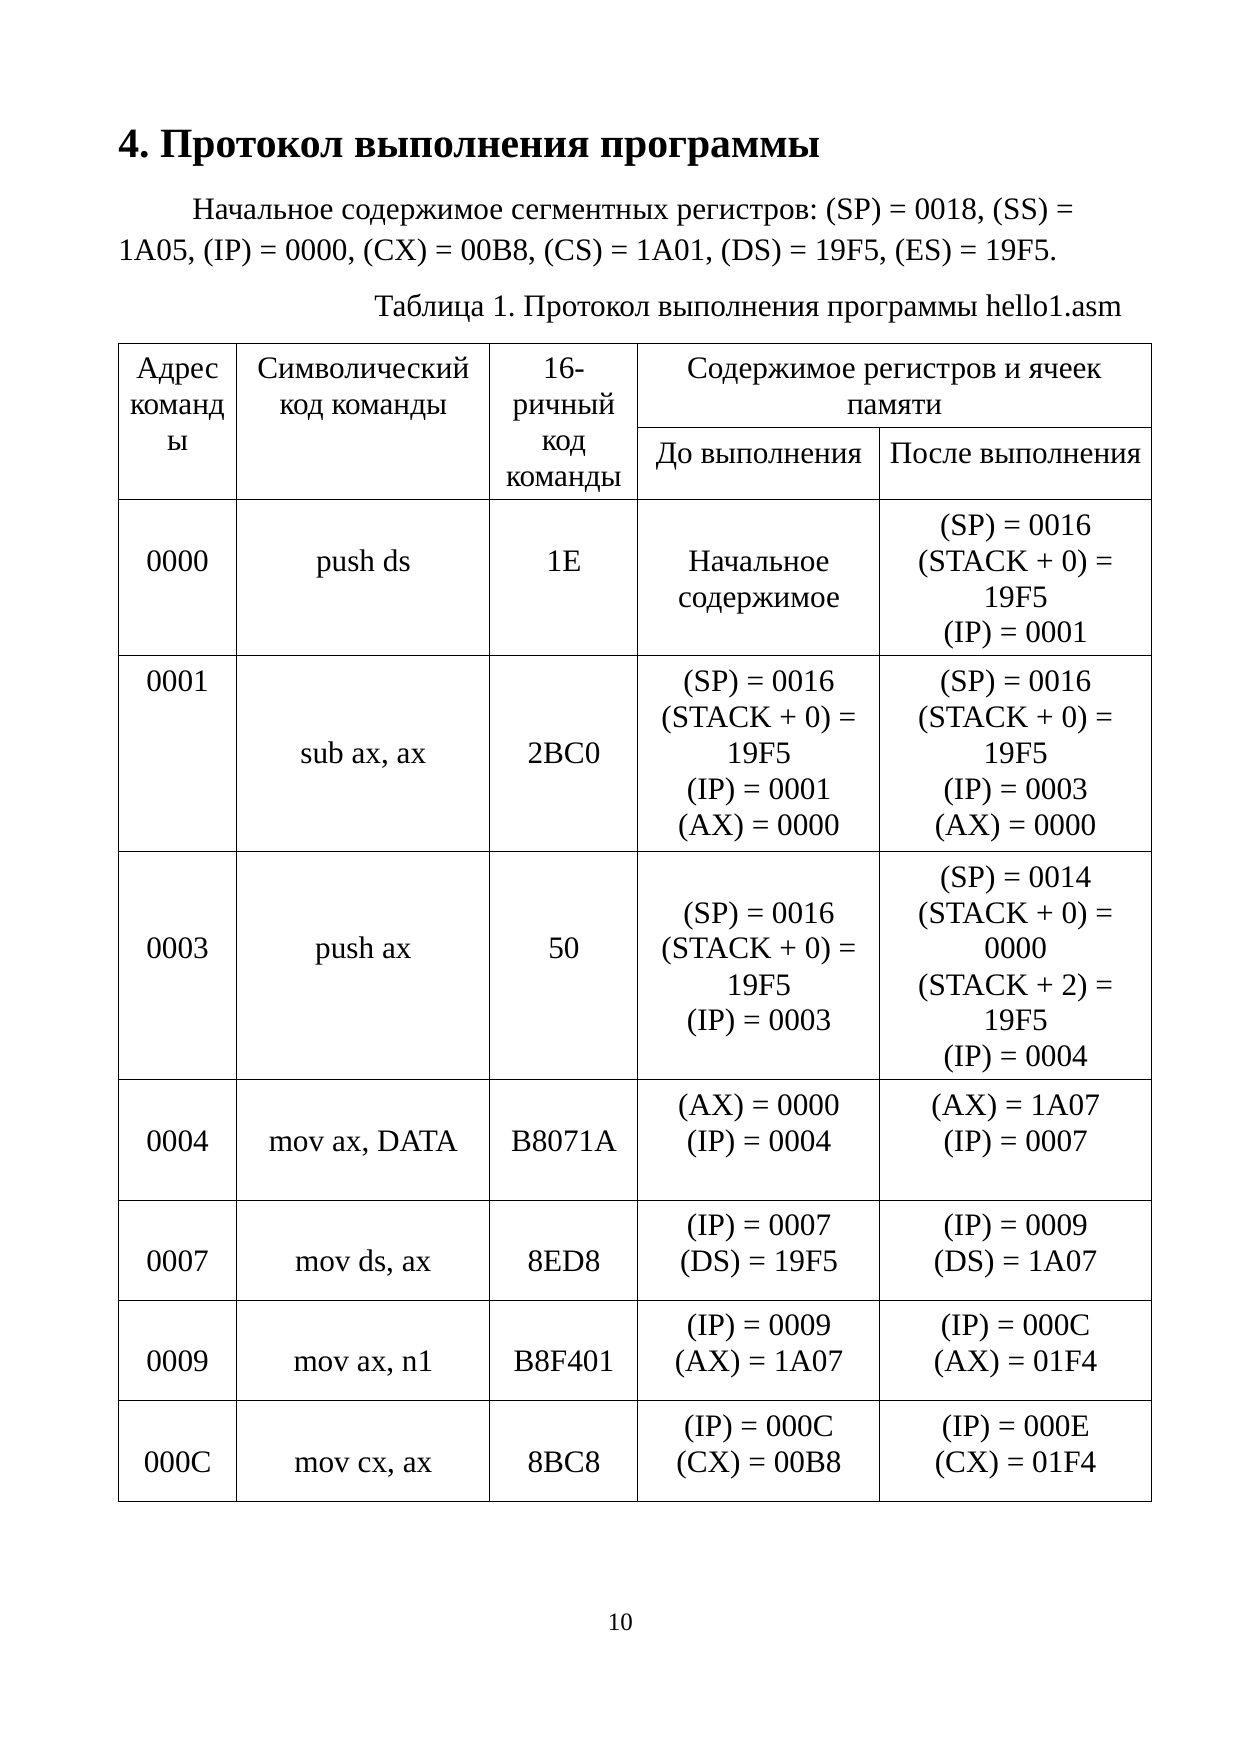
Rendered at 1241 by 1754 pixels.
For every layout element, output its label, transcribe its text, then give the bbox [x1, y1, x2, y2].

table_cell sub ax, ax [237, 656, 489, 851]
table_cell (SP) = 0016 (STACK + 0) = 19F5 (IP) = 0001 [880, 500, 1151, 655]
table_header 16-ричный код команды [490, 344, 637, 499]
table_cell 0000 [119, 500, 236, 655]
table_cell (IP) = 000C (CX) = 00B8 [638, 1401, 879, 1501]
table_cell (SP) = 0014 (STACK + 0) = 0000 (STACK + 2) = 19F5 (IP) = 0004 [880, 852, 1151, 1079]
table_cell (SP) = 0016 (STACK + 0) = 19F5 (IP) = 0003 (AX) = 0000 [880, 656, 1151, 851]
text Начальное содержимое сегментных регистров: (SP) = 0018, (SS) = 1A05, (IP) = 0000, (CX) = 00B8, (CS) = 1A01, (DS) = 19F5, (ES) = 19F5. [118, 190, 1122, 267]
table_cell (AX) = 1A07 (IP) = 0007 [880, 1080, 1151, 1199]
table_cell 0009 [119, 1301, 236, 1400]
table_cell 0003 [119, 852, 236, 1079]
table_cell 8BC8 [490, 1401, 637, 1501]
table_cell 1E [490, 500, 637, 655]
table_cell (SP) = 0016 (STACK + 0) = 19F5 (IP) = 0003 [638, 852, 879, 1079]
table_cell mov ds, ax [237, 1201, 489, 1300]
table_cell До выполнения [638, 428, 879, 499]
table_cell (IP) = 0009 (AX) = 1A07 [638, 1301, 879, 1400]
table_cell (IP) = 0007 (DS) = 19F5 [638, 1201, 879, 1300]
table_header Символический код команды [237, 344, 489, 499]
table_cell push ax [237, 852, 489, 1079]
table_cell 0007 [119, 1201, 236, 1300]
table_cell (IP) = 000E (CX) = 01F4 [880, 1401, 1151, 1501]
text Таблица 1. Протокол выполнения программы hello1.asm [118, 287, 1122, 323]
table_header Адрес команды [119, 344, 236, 499]
table_cell mov ax, n1 [237, 1301, 489, 1400]
table_cell 8ED8 [490, 1201, 637, 1300]
text 4. Протокол выполнения программы [118, 118, 1122, 166]
table_cell (AX) = 0000 (IP) = 0004 [638, 1080, 879, 1199]
table_header Содержимое регистров и ячеек памяти [638, 344, 1151, 427]
table_cell (SP) = 0016 (STACK + 0) = 19F5 (IP) = 0001 (AX) = 0000 [638, 656, 879, 851]
table_cell mov cx, ax [237, 1401, 489, 1501]
table_cell После выполнения [880, 428, 1151, 499]
table_cell (IP) = 0009 (DS) = 1A07 [880, 1201, 1151, 1300]
table_cell B8071A [490, 1080, 637, 1199]
table_cell mov ax, DATA [237, 1080, 489, 1199]
table_cell push ds [237, 500, 489, 655]
table_cell 2BC0 [490, 656, 637, 851]
table_cell Начальное содержимое [638, 500, 879, 655]
table_cell 50 [490, 852, 637, 1079]
table_cell 000C [119, 1401, 236, 1501]
table_cell 0004 [119, 1080, 236, 1199]
table_cell (IP) = 000C (AX) = 01F4 [880, 1301, 1151, 1400]
table_cell B8F401 [490, 1301, 637, 1400]
table_cell 0001 [119, 656, 236, 851]
